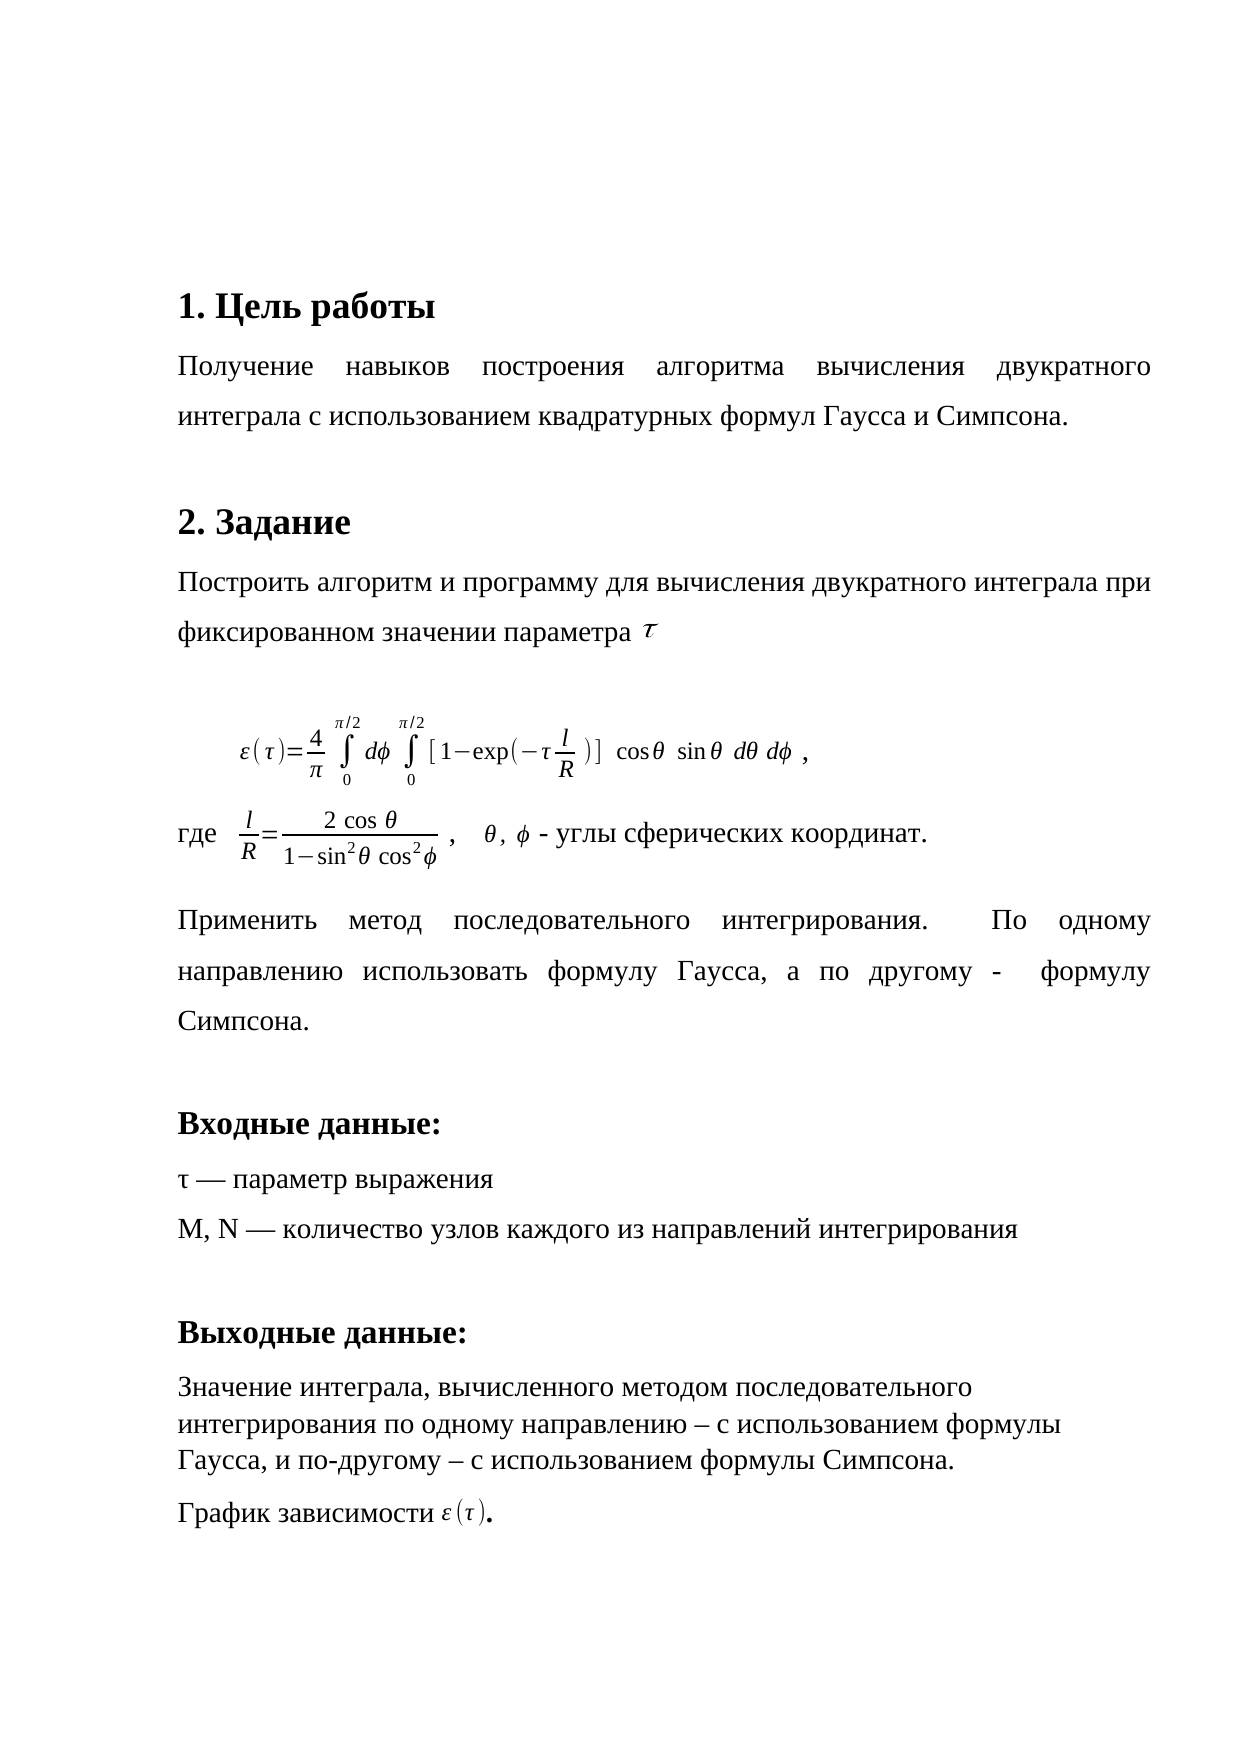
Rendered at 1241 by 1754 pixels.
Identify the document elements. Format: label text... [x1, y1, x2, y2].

text M, N — количество узлов каждого из направлений интегрирования [177, 1211, 1152, 1245]
text 2. Задание [177, 499, 1152, 542]
text τ — параметр выражения [177, 1161, 1152, 1195]
text Входные данные: [177, 1104, 1152, 1142]
text Применить метод последовательного интегрирования. По одному направлению использовать формулу Гаусса, а по другому - формулу Симпсона. [177, 902, 1152, 1037]
text График зависимости . [177, 1495, 1152, 1528]
text , [177, 715, 1152, 789]
text Получение навыков построения алгоритма вычисления двукратного интеграла с использованием квадратурных формул Гаусса и Симпсона. [177, 348, 1152, 432]
text Построить алгоритм и программу для вычисления двукратного интеграла при фиксированном значении параметра [177, 564, 1152, 648]
text Выходные данные: [177, 1312, 1152, 1350]
text Значение интеграла, вычисленного методом последовательного интегрирования по одному направлению – с использованием формулы Гаусса, и по-другому – с использованием формулы Симпсона. [177, 1369, 1152, 1475]
text где , - углы сферических координат. [177, 806, 1152, 869]
text 1. Цель работы [177, 283, 1152, 327]
